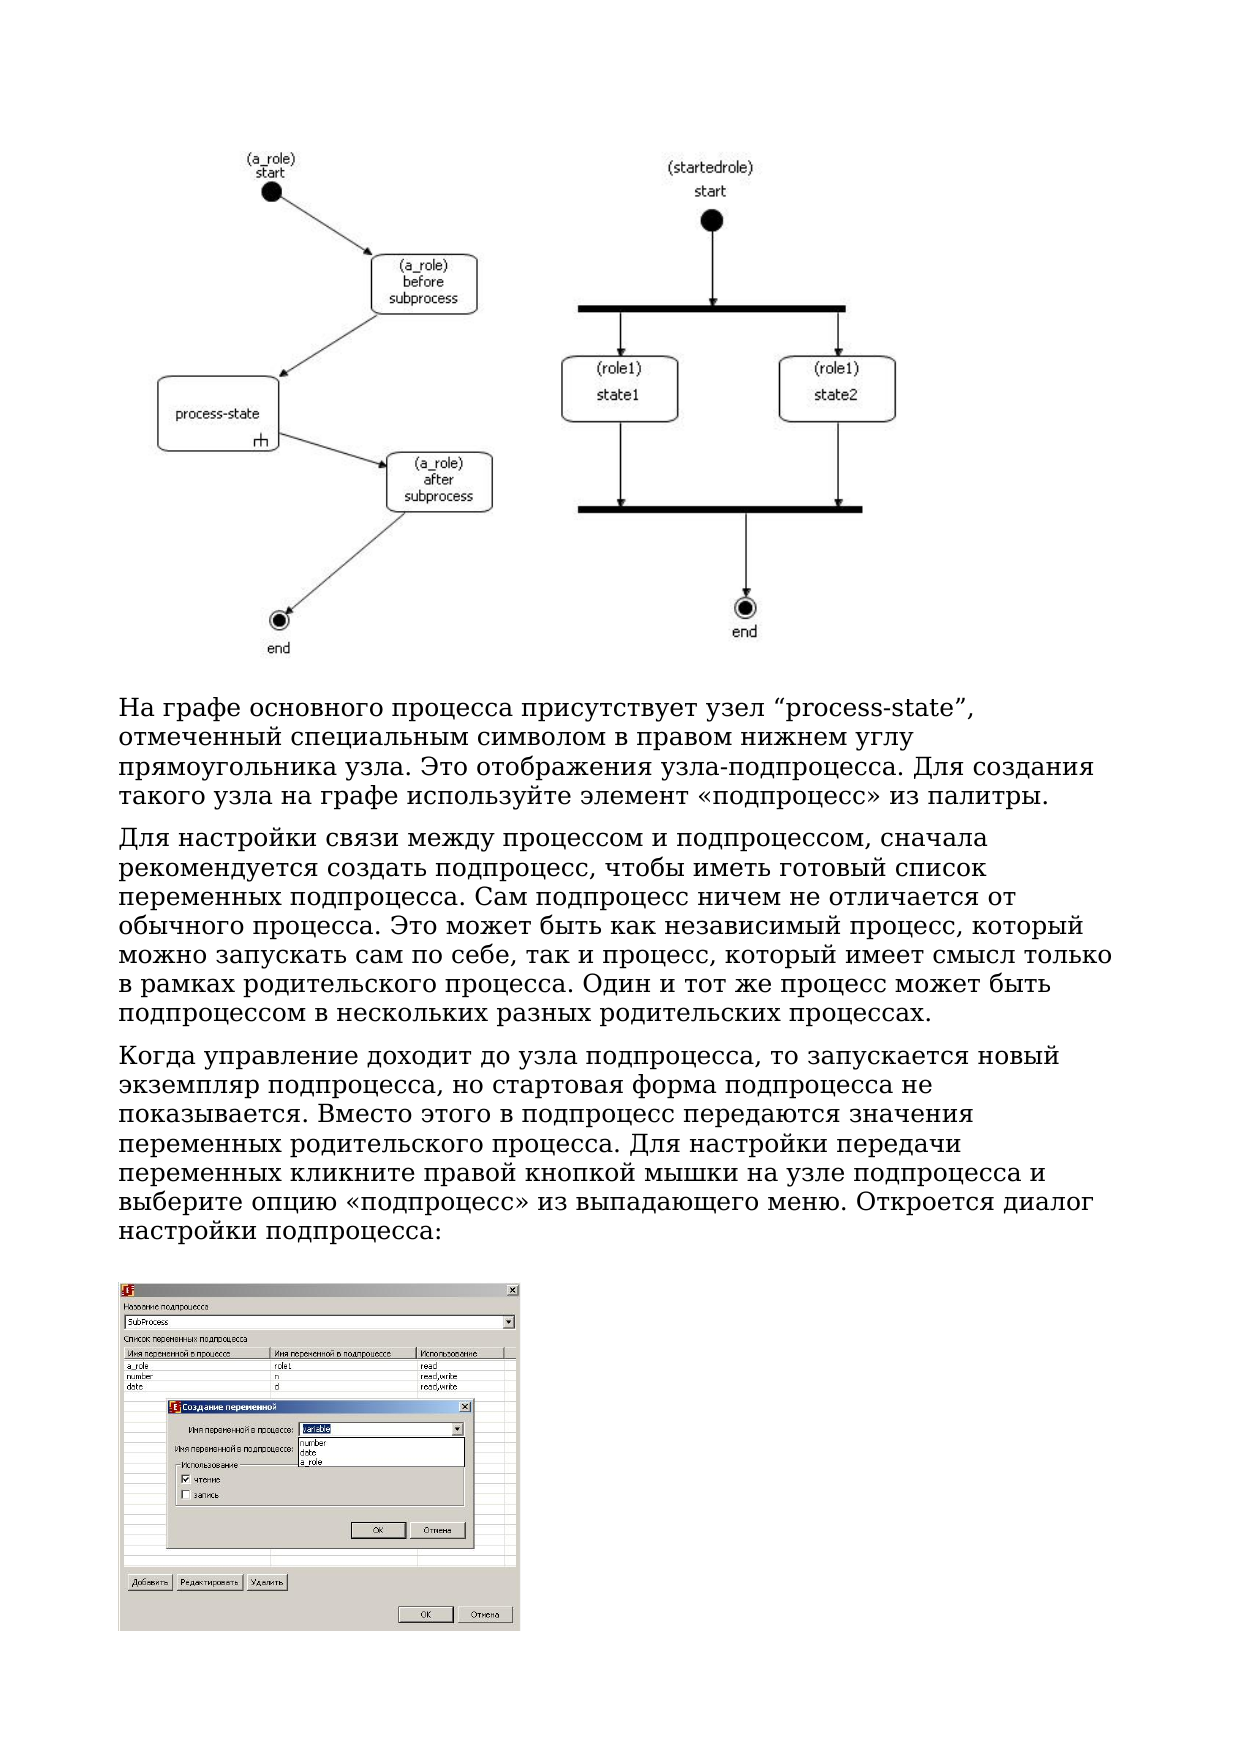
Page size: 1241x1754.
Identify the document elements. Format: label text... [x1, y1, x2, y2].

text Для настройки связи между процессом и подпроцессом, сначала рекомендуется создать подпроцесс, чтобы иметь готовый список переменных подпроцесса. Сам подпроцесс ничем не отличается от обычного процесса. Это может быть как независимый процесс, который можно запускать сам по себе, так и процесс, который имеет смысл только в рамках родительского процесса. Один и тот же процесс может быть подпроцессом в нескольких разных родительских процессах. [118, 824, 1122, 1028]
text На графе основного процесса присутствует узел “process-state”, отмеченный специальным символом в правом нижнем углу прямоугольника узла. Это отображения узла-подпроцесса. Для создания такого узла на графе используйте элемент «подпроцесс» из палитры. [118, 693, 1122, 810]
text Когда управление доходит до узла подпроцесса, то запускается новый экземпляр подпроцесса, но стартовая форма подпроцесса не показывается. Вместо этого в подпроцесс передаются значения переменных родительского процесса. Для настройки передачи переменных кликните правой кнопкой мышки на узле подпроцесса и выберите опцию «подпроцесс» из выпадающего меню. Откроется диалог настройки подпроцесса: [118, 1041, 1122, 1246]
